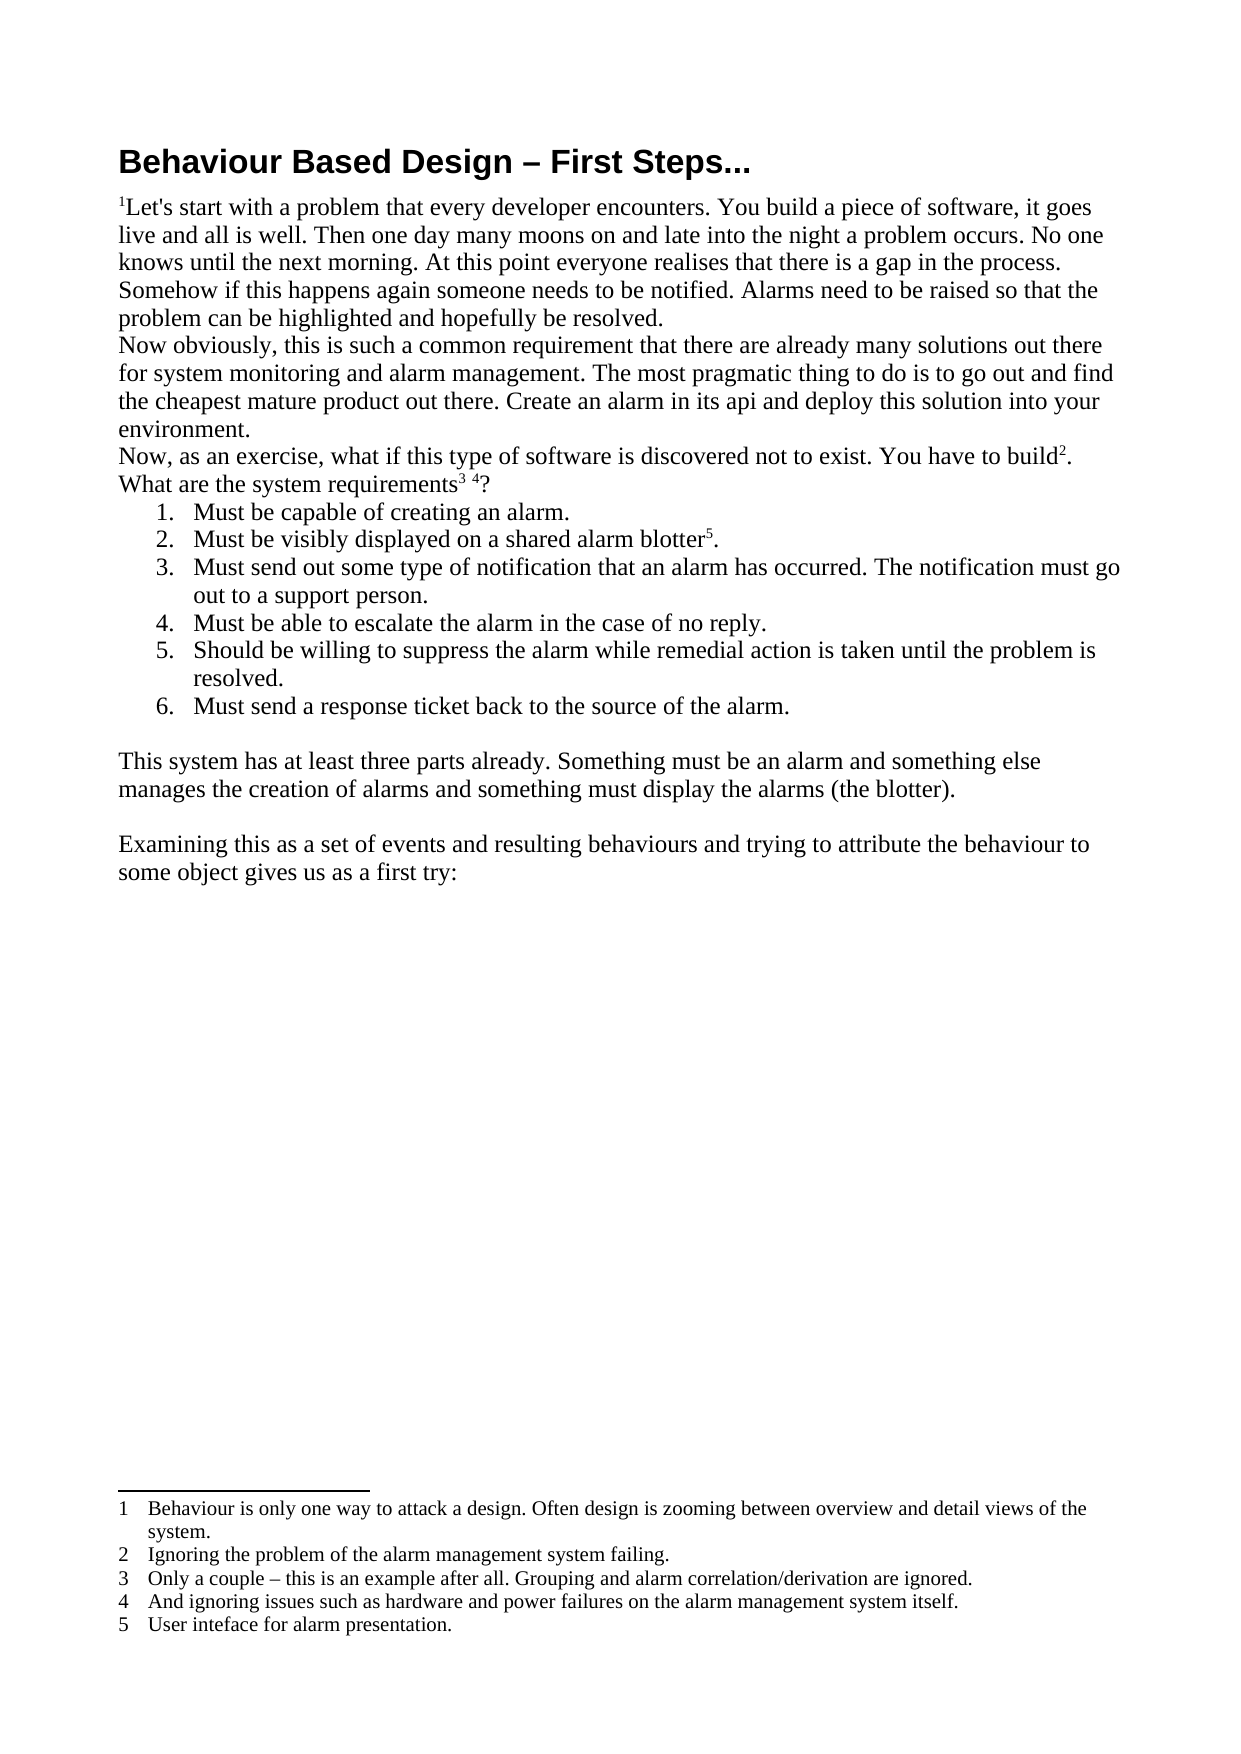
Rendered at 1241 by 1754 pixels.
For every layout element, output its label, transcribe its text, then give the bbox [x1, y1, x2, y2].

list Should be willing to suppress the alarm while remedial action is taken until the problem is resolved. [156, 636, 1122, 692]
text Now, as an exercise, what if this type of software is discovered not to exist. You have to build. What are the system requirements ? [118, 442, 1122, 498]
list Must be visibly displayed on a shared alarm blotter. [156, 526, 1122, 553]
text Examining this as a set of events and resulting behaviours and trying to attribute the behaviour to some object gives us as a first try: [118, 830, 1122, 886]
list User inteface for alarm presentation. [118, 1613, 1122, 1636]
text Now obviously, this is such a common requirement that there are already many solutions out there for system monitoring and alarm management. The most pragmatic thing to do is to go out and find the cheapest mature product out there. Create an alarm in its api and deploy this solution into your environment. [118, 332, 1122, 442]
text Only a couple – this is an example after all. Grouping and alarm correlation/derivation are ignored. [118, 1566, 1122, 1589]
text Let's start with a problem that every developer encounters. You build a piece of software, it goes live and all is well. Then one day many moons on and late into the night a problem occurs. No one knows until the next morning. At this point everyone realises that there is a gap in the process. Somehow if this happens again someone needs to be notified. Alarms need to be raised so that the problem can be highlighted and hopefully be resolved. [118, 193, 1122, 332]
list Must be capable of creating an alarm. [156, 498, 1122, 526]
list Must send a response ticket back to the source of the alarm. [156, 692, 1122, 719]
text Behaviour is only one way to attack a design. Often design is zooming between overview and detail views of the system. [118, 1497, 1122, 1543]
text This system has at least three parts already. Something must be an alarm and something else manages the creation of alarms and something must display the alarms (the blotter). [118, 747, 1122, 803]
list Must be able to escalate the alarm in the case of no reply. [156, 609, 1122, 636]
list Must send out some type of notification that an alarm has occurred. The notification must go out to a support person. [156, 553, 1122, 609]
subtitle Behaviour Based Design – First Steps... [118, 143, 1122, 181]
text Ignoring the problem of the alarm management system failing. [118, 1543, 1122, 1566]
text And ignoring issues such as hardware and power failures on the alarm management system itself. [118, 1589, 1122, 1613]
